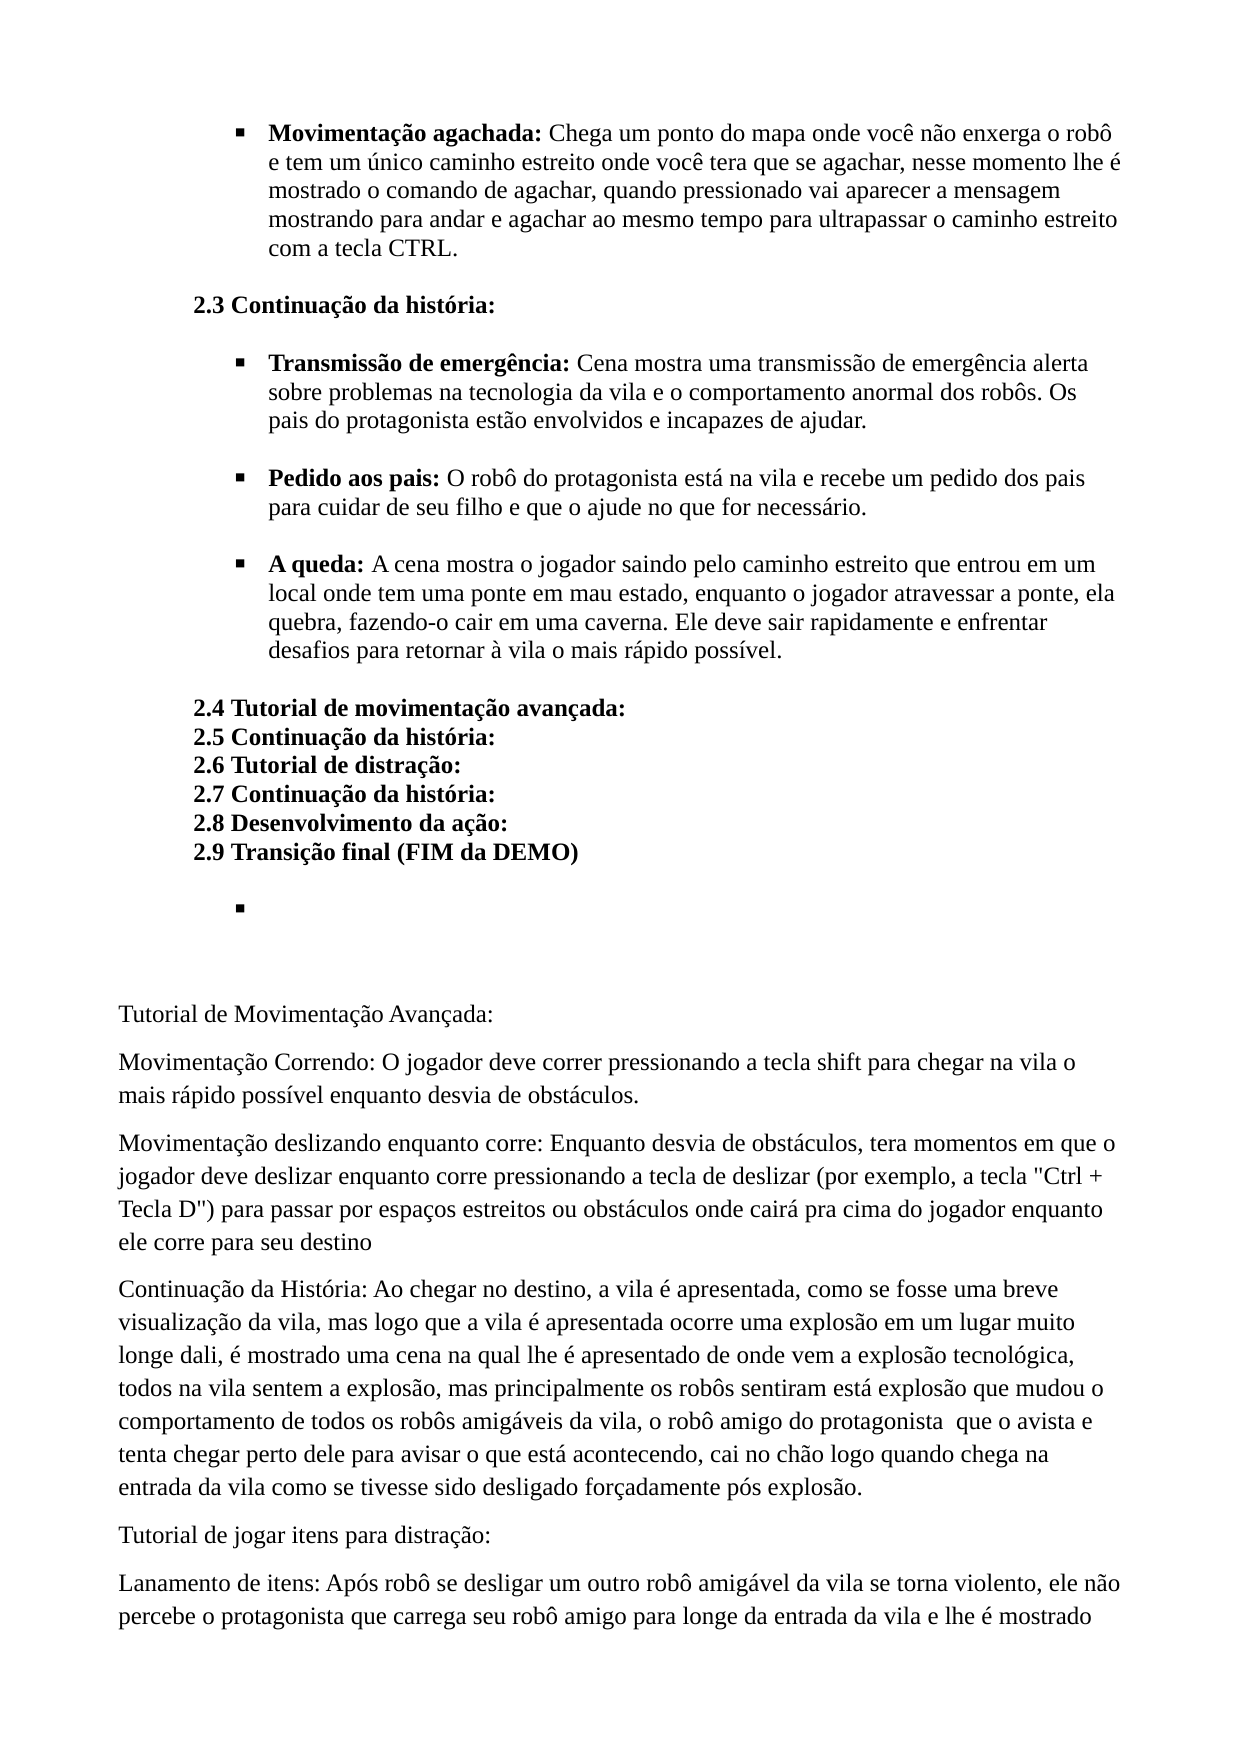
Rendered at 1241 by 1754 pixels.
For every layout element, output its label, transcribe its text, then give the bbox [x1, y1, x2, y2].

list Pedido aos pais: O robô do protagonista está na vila e recebe um pedido dos pais para cuidar de seu filho e que o ajude no que for necessário. [231, 463, 1122, 521]
list Desenvolvimento da ação: [193, 808, 1122, 837]
list Continuação da história: [193, 779, 1122, 808]
list Transição final (FIM da DEMO) [193, 837, 1122, 866]
text Tutorial de jogar itens para distração: [118, 1520, 1122, 1549]
list Movimentação agachada: Chega um ponto do mapa onde você não enxerga o robô e tem um único caminho estreito onde você tera que se agachar, nesse momento lhe é mostrado o comando de agachar, quando pressionado vai aparecer a mensagem mostrando para andar e agachar ao mesmo tempo para ultrapassar o caminho estreito com a tecla CTRL. [231, 118, 1122, 262]
list Tutorial de distração: [193, 751, 1122, 779]
text Movimentação Correndo: O jogador deve correr pressionando a tecla shift para chegar na vila o mais rápido possível enquanto desvia de obstáculos. [118, 1047, 1122, 1109]
text Movimentação deslizando enquanto corre: Enquanto desvia de obstáculos, tera momentos em que o jogador deve deslizar enquanto corre pressionando a tecla de deslizar (por exemplo, a tecla "Ctrl + Tecla D") para passar por espaços estreitos ou obstáculos onde cairá pra cima do jogador enquanto ele corre para seu destino [118, 1128, 1122, 1256]
text Tutorial de Movimentação Avançada: [118, 999, 1122, 1028]
text Lanamento de itens: Após robô se desligar um outro robô amigável da vila se torna violento, ele não percebe o protagonista que carrega seu robô amigo para longe da entrada da vila e lhe é mostrado [118, 1568, 1122, 1629]
list A queda: A cena mostra o jogador saindo pelo caminho estreito que entrou em um local onde tem uma ponte em mau estado, enquanto o jogador atravessar a ponte, ela quebra, fazendo-o cair em uma caverna. Ele deve sair rapidamente e enfrentar desafios para retornar à vila o mais rápido possível. [231, 549, 1122, 664]
text Continuação da História: Ao chegar no destino, a vila é apresentada, como se fosse uma breve visualização da vila, mas logo que a vila é apresentada ocorre uma explosão em um lugar muito longe dali, é mostrado uma cena na qual lhe é apresentado de onde vem a explosão tecnológica, todos na vila sentem a explosão, mas principalmente os robôs sentiram está explosão que mudou o comportamento de todos os robôs amigáveis da vila, o robô amigo do protagonista que o avista e tenta chegar perto dele para avisar o que está acontecendo, cai no chão logo quando chega na entrada da vila como se tivesse sido desligado forçadamente pós explosão. [118, 1274, 1122, 1501]
list Continuação da história: [193, 291, 1122, 319]
list Tutorial de movimentação avançada: [193, 693, 1122, 722]
list Continuação da história: [193, 722, 1122, 751]
list Transmissão de emergência: Cena mostra uma transmissão de emergência alerta sobre problemas na tecnologia da vila e o comportamento anormal dos robôs. Os pais do protagonista estão envolvidos e incapazes de ajudar. [231, 348, 1122, 434]
